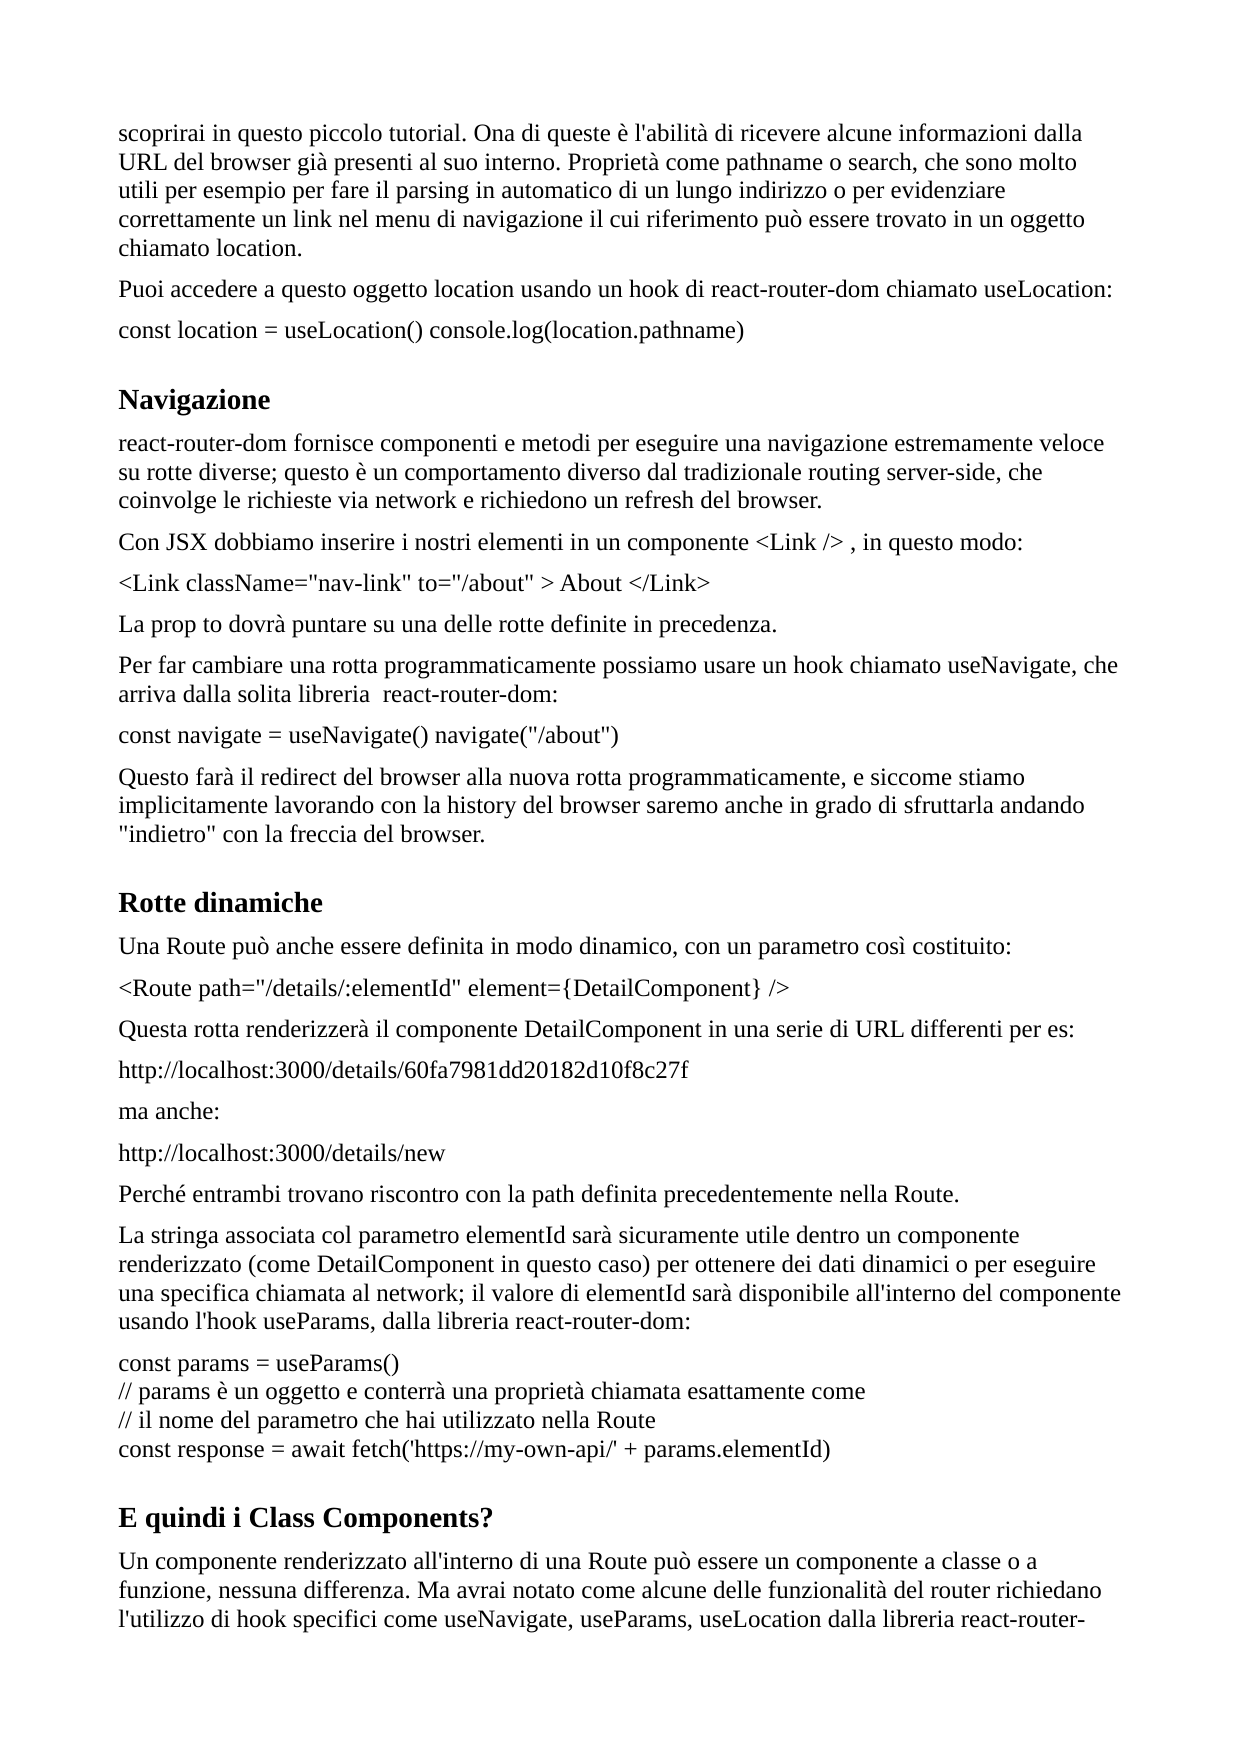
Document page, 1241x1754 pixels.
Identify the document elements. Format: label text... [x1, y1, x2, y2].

text const navigate = useNavigate() navigate("/about") [118, 720, 1122, 749]
text Con JSX dobbiamo inserire i nostri elementi in un componente <Link /> , in questo modo: [118, 527, 1122, 555]
text Per far cambiare una rotta programmaticamente possiamo usare un hook chiamato useNavigate, che arriva dalla solita libreria react-router-dom: [118, 650, 1122, 708]
text react-router-dom fornisce componenti e metodi per eseguire una navigazione estremamente veloce su rotte diverse; questo è un comportamento diverso dal tradizionale routing server-side, che coinvolge le richieste via network e richiedono un refresh del browser. [118, 428, 1122, 514]
text Un componente renderizzato all'interno di una Route può essere un componente a classe o a funzione, nessuna differenza. Ma avrai notato come alcune delle funzionalità del router richiedano l'utilizzo di hook specifici come useNavigate, useParams, useLocation dalla libreria react-router- [118, 1546, 1122, 1632]
text scoprirai in questo piccolo tutorial. Ona di queste è l'abilità di ricevere alcune informazioni dalla URL del browser già presenti al suo interno. Proprietà come pathname o search, che sono molto utili per esempio per fare il parsing in automatico di un lungo indirizzo o per evidenziare correttamente un link nel menu di navigazione il cui riferimento può essere trovato in un oggetto chiamato location. [118, 118, 1122, 262]
text <Link className="nav-link" to="/about" > About </Link> [118, 568, 1122, 597]
text La stringa associata col parametro elementId sarà sicuramente utile dentro un componente renderizzato (come DetailComponent in questo caso) per ottenere dei dati dinamici o per eseguire una specifica chiamata al network; il valore di elementId sarà disponibile all'interno del componente usando l'hook useParams, dalla libreria react-router-dom: [118, 1220, 1122, 1335]
text Una Route può anche essere definita in modo dinamico, con un parametro così costituito: [118, 931, 1122, 960]
text const params = useParams() // params è un oggetto e conterrà una proprietà chiamata esattamente come // il nome del parametro che hai utilizzato nella Route const response = await fetch('https://my-own-api/' + params.elementId) [118, 1348, 1122, 1463]
subtitle Navigazione [118, 382, 1122, 415]
text Questa rotta renderizzerà il componente DetailComponent in una serie di URL differenti per es: [118, 1014, 1122, 1043]
subtitle Rotte dinamiche [118, 885, 1122, 919]
text http://localhost:3000/details/60fa7981dd20182d10f8c27f [118, 1055, 1122, 1084]
text <Route path="/details/:elementId" element={DetailComponent} /> [118, 973, 1122, 1001]
text Perché entrambi trovano riscontro con la path definita precedentemente nella Route. [118, 1179, 1122, 1208]
text ma anche: [118, 1096, 1122, 1125]
text http://localhost:3000/details/new [118, 1138, 1122, 1166]
text const location = useLocation() console.log(location.pathname) [118, 316, 1122, 344]
text Puoi accedere a questo oggetto location usando un hook di react-router-dom chiamato useLocation: [118, 274, 1122, 303]
text Questo farà il redirect del browser alla nuova rotta programmaticamente, e siccome stiamo implicitamente lavorando con la history del browser saremo anche in grado di sfruttarla andando "indietro" con la freccia del browser. [118, 762, 1122, 848]
subtitle E quindi i Class Components? [118, 1500, 1122, 1534]
text La prop to dovrà puntare su una delle rotte definite in precedenza. [118, 609, 1122, 638]
